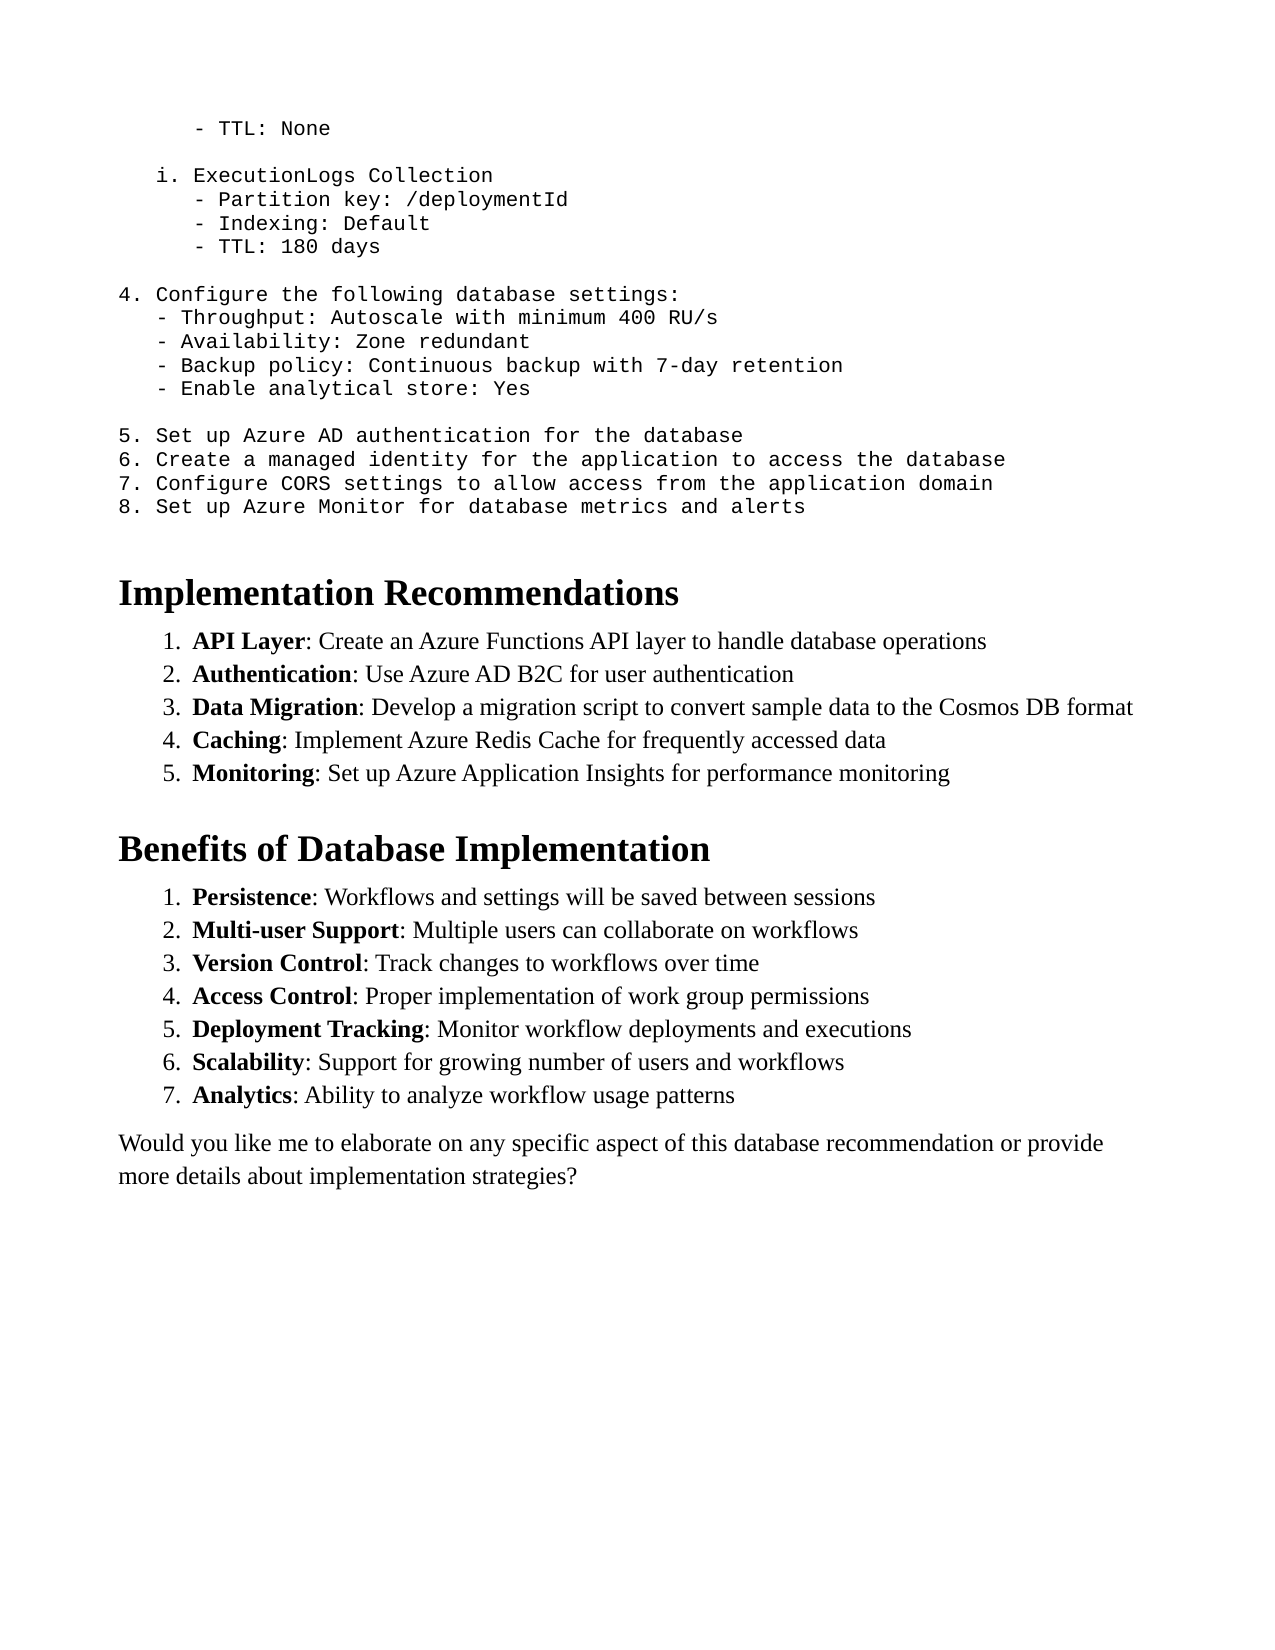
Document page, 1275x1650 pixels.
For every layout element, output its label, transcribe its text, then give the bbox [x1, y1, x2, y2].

text 8. Set up Azure Monitor for database metrics and alerts [118, 496, 1157, 520]
text - TTL: 180 days [118, 236, 1157, 260]
text 6. Create a managed identity for the application to access the database [118, 449, 1157, 473]
subtitle Implementation Recommendations [118, 570, 1157, 613]
list Multi-user Support: Multiple users can collaborate on workflows [162, 915, 1157, 944]
text - Availability: Zone redundant [118, 331, 1157, 354]
list Data Migration: Develop a migration script to convert sample data to the Cosmos DB format [162, 692, 1157, 721]
list API Layer: Create an Azure Functions API layer to handle database operations [162, 626, 1157, 655]
text i. ExecutionLogs Collection [118, 165, 1157, 189]
list Monitoring: Set up Azure Application Insights for performance monitoring [162, 758, 1157, 787]
list Version Control: Track changes to workflows over time [162, 948, 1157, 977]
list Access Control: Proper implementation of work group permissions [162, 981, 1157, 1010]
list Analytics: Ability to analyze workflow usage patterns [162, 1080, 1157, 1109]
text 7. Configure CORS settings to allow access from the application domain [118, 473, 1157, 496]
list Deployment Tracking: Monitor workflow deployments and executions [162, 1014, 1157, 1043]
text 4. Configure the following database settings: [118, 284, 1157, 307]
text - Backup policy: Continuous backup with 7-day retention [118, 354, 1157, 378]
list Authentication: Use Azure AD B2C for user authentication [162, 659, 1157, 688]
list Caching: Implement Azure Redis Cache for frequently accessed data [162, 725, 1157, 754]
text - Partition key: /deploymentId [118, 189, 1157, 213]
text - Throughput: Autoscale with minimum 400 RU/s [118, 307, 1157, 331]
text 5. Set up Azure AD authentication for the database [118, 426, 1157, 449]
list Persistence: Workflows and settings will be saved between sessions [162, 882, 1157, 911]
text Would you like me to elaborate on any specific aspect of this database recommendation or provide more details about implementation strategies? [118, 1128, 1157, 1190]
subtitle Benefits of Database Implementation [118, 827, 1157, 870]
text - Enable analytical store: Yes [118, 378, 1157, 402]
list Scalability: Support for growing number of users and workflows [162, 1047, 1157, 1076]
text - TTL: None [118, 118, 1157, 142]
text - Indexing: Default [118, 213, 1157, 236]
